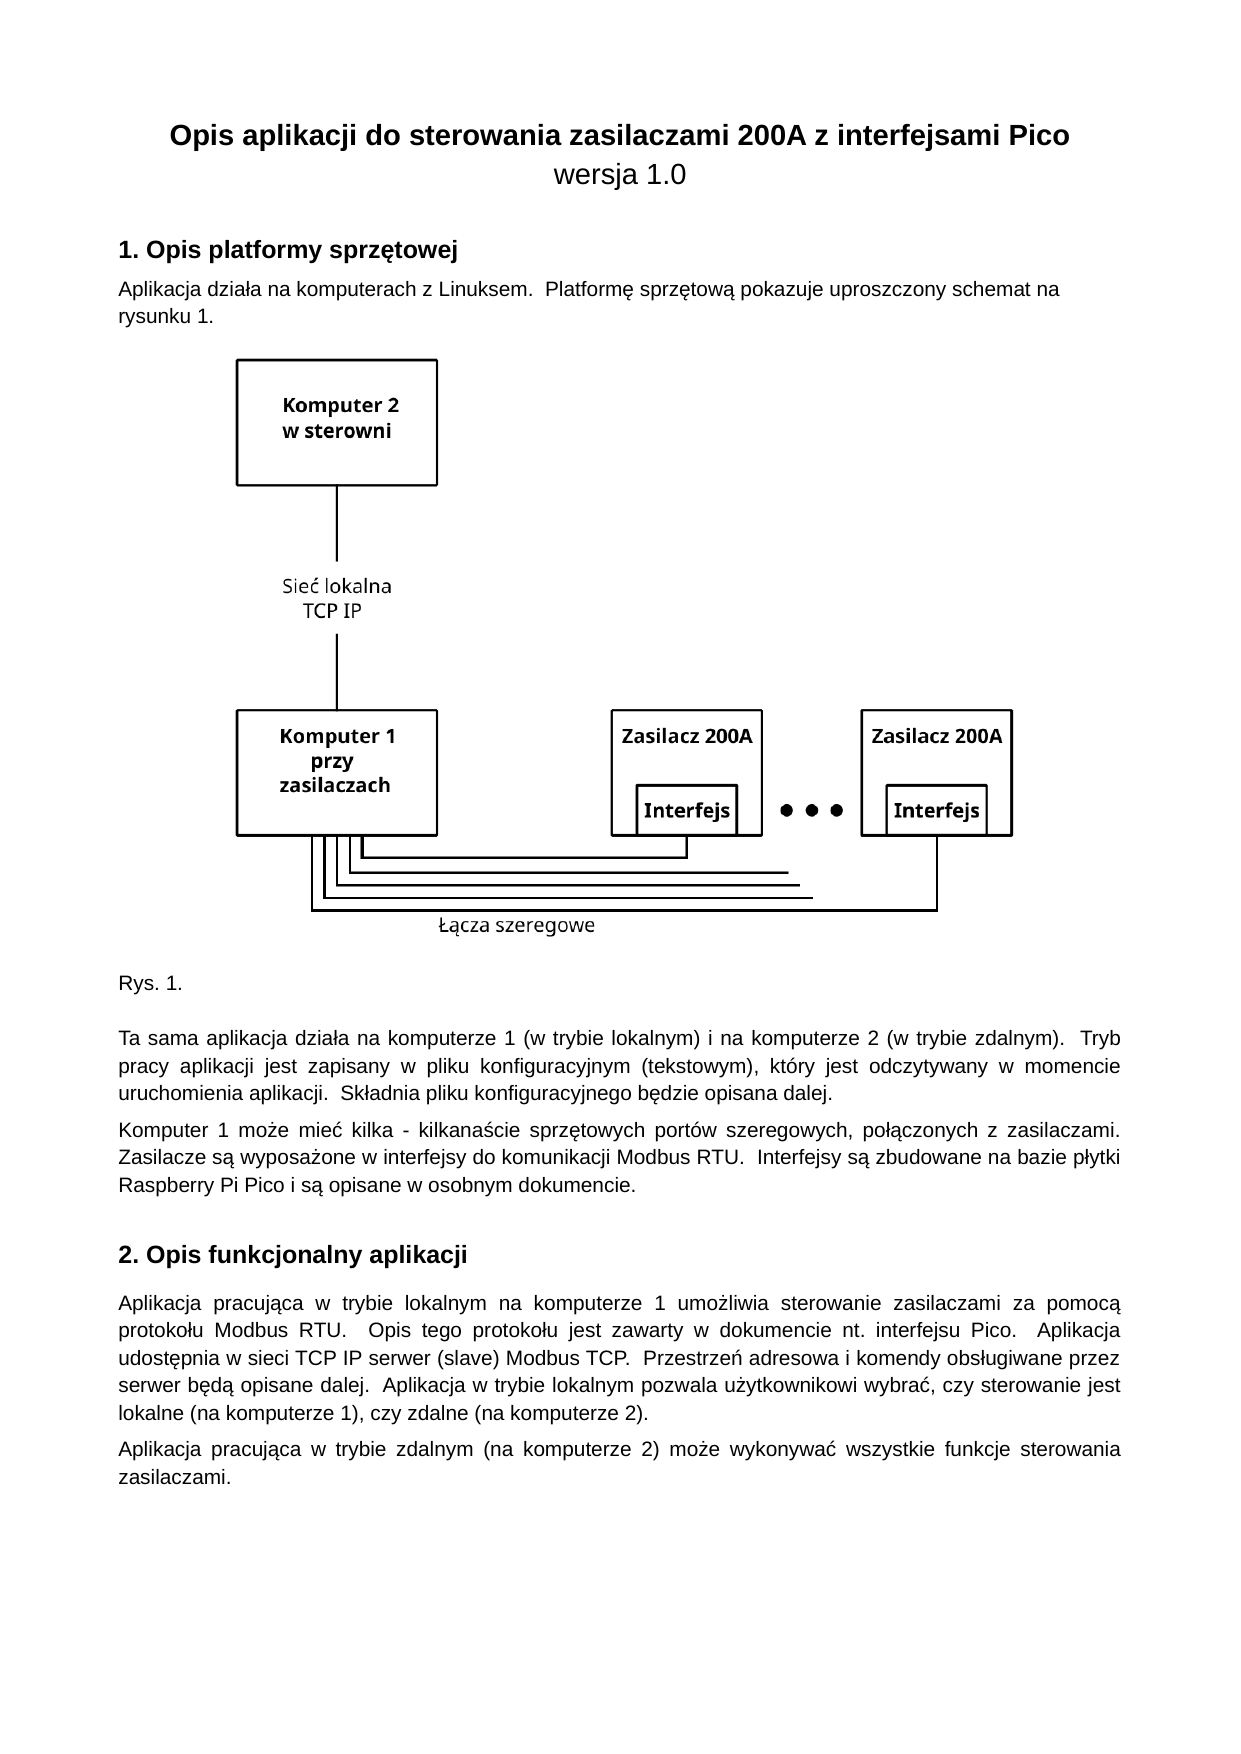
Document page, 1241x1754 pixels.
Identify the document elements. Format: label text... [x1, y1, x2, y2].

text 2. Opis funkcjonalny aplikacji [118, 1240, 1122, 1268]
text Rys. 1. [118, 332, 1122, 995]
text Aplikacja pracująca w trybie lokalnym na komputerze 1 umożliwia sterowanie zasilaczami za pomocą protokołu Modbus RTU. Opis tego protokołu jest zawarty w dokumencie nt. interfejsu Pico. Aplikacja udostępnia w sieci TCP IP serwer (slave) Modbus TCP. Przestrzeń adresowa i komendy obsługiwane przez serwer będą opisane dalej. Aplikacja w trybie lokalnym pozwala użytkownikowi wybrać, czy sterowanie jest lokalne (na komputerze 1), czy zdalne (na komputerze 2). [118, 1291, 1122, 1424]
text wersja 1.0 [118, 157, 1122, 190]
text 1. Opis platformy sprzętowej [118, 235, 1122, 263]
text Opis aplikacji do sterowania zasilaczami 200A z interfejsami Pico [118, 118, 1122, 152]
text Ta sama aplikacja działa na komputerze 1 (w trybie lokalnym) i na komputerze 2 (w trybie zdalnym). Tryb pracy aplikacji jest zapisany w pliku konfiguracyjnym (tekstowym), który jest odczytywany w momencie uruchomienia aplikacji. Składnia pliku konfiguracyjnego będzie opisana dalej. [118, 1026, 1122, 1105]
text Komputer 1 może mieć kilka - kilkanaście sprzętowych portów szeregowych, połączonych z zasilaczami. Zasilacze są wyposażone w interfejsy do komunikacji Modbus RTU. Interfejsy są zbudowane na bazie płytki Raspberry Pi Pico i są opisane w osobnym dokumencie. [118, 1118, 1122, 1197]
text Aplikacja pracująca w trybie zdalnym (na komputerze 2) może wykonywać wszystkie funkcje sterowania zasilaczami. [118, 1437, 1122, 1488]
text Aplikacja działa na komputerach z Linuksem. Platformę sprzętową pokazuje uproszczony schemat na rysunku 1. [118, 277, 1122, 328]
picture [208, 331, 1032, 965]
